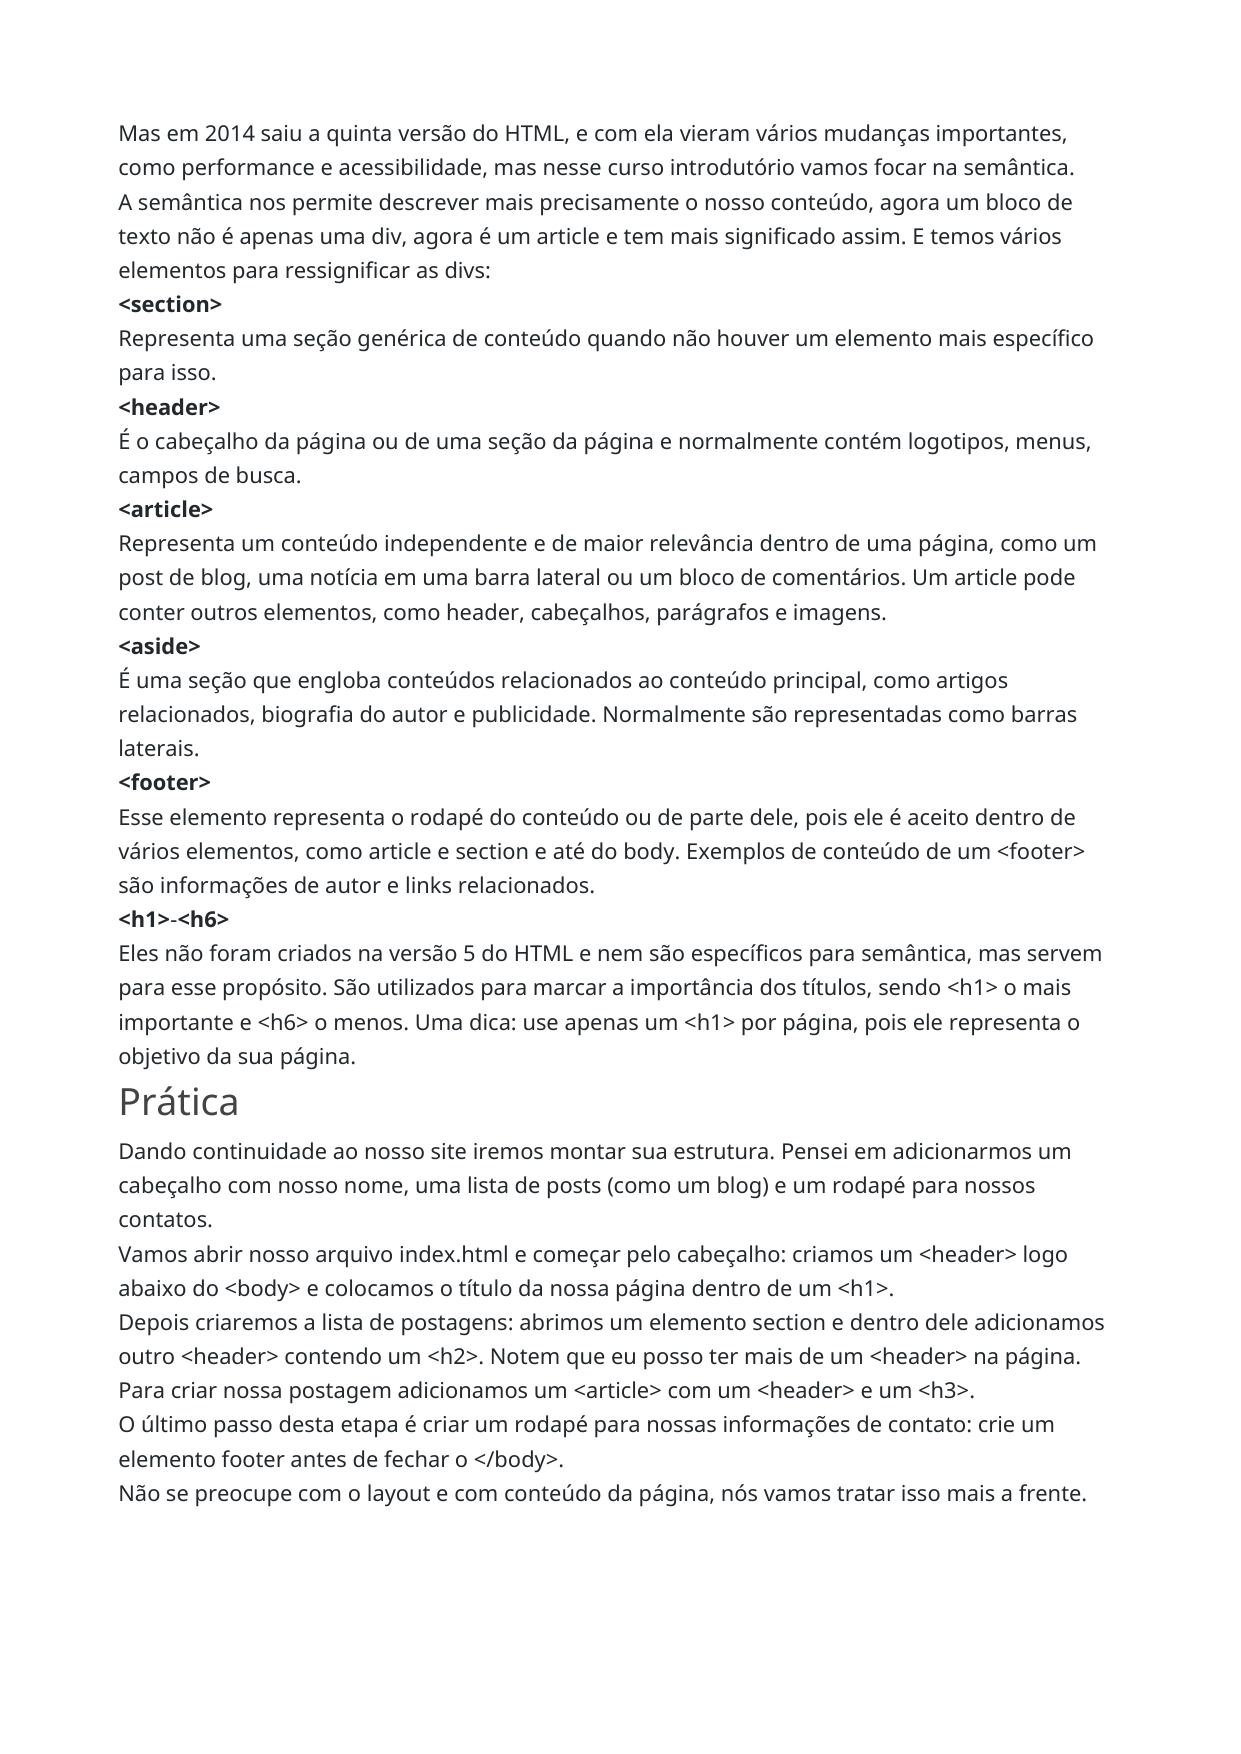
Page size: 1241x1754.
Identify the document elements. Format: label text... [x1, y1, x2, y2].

text <article> [118, 494, 1122, 524]
text Mas em 2014 saiu a quinta versão do HTML, e com ela vieram vários mudanças importantes, como performance e acessibilidade, mas nesse curso introdutório vamos focar na semântica. [118, 118, 1122, 182]
text <h1>-<h6> [118, 904, 1122, 934]
text O último passo desta etapa é criar um rodapé para nossas informações de contato: crie um elemento footer antes de fechar o </body>. [118, 1409, 1122, 1473]
text <header> [118, 391, 1122, 421]
text Vamos abrir nosso arquivo index.html e começar pelo cabeçalho: criamos um <header> logo abaixo do <body> e colocamos o título da nossa página dentro de um <h1>. [118, 1238, 1122, 1302]
text <footer> [118, 767, 1122, 797]
text <aside> [118, 631, 1122, 660]
text É uma seção que engloba conteúdos relacionados ao conteúdo principal, como artigos relacionados, biografia do autor e publicidade. Normalmente são representadas como barras laterais. [118, 665, 1122, 763]
text Representa um conteúdo independente e de maior relevância dentro de uma página, como um post de blog, uma notícia em uma barra lateral ou um bloco de comentários. Um article pode conter outros elementos, como header, cabeçalhos, parágrafos e imagens. [118, 528, 1122, 626]
text Para criar nossa postagem adicionamos um <article> com um <header> e um <h3>. [118, 1375, 1122, 1405]
text Eles não foram criados na versão 5 do HTML e nem são específicos para semântica, mas servem para esse propósito. São utilizados para marcar a importância dos títulos, sendo <h1> o mais importante e <h6> o menos. Uma dica: use apenas um <h1> por página, pois ele representa o objetivo da sua página. [118, 938, 1122, 1070]
text Não se preocupe com o layout e com conteúdo da página, nós vamos tratar isso mais a frente. [118, 1478, 1122, 1507]
subtitle Prática [118, 1075, 1122, 1126]
text Dando continuidade ao nosso site iremos montar sua estrutura. Pensei em adicionarmos um cabeçalho com nosso nome, uma lista de posts (como um blog) e um rodapé para nossos contatos. [118, 1136, 1122, 1234]
text Representa uma seção genérica de conteúdo quando não houver um elemento mais específico para isso. [118, 323, 1122, 387]
text A semântica nos permite descrever mais precisamente o nosso conteúdo, agora um bloco de texto não é apenas uma div, agora é um article e tem mais significado assim. E temos vários elementos para ressignificar as divs: [118, 186, 1122, 284]
text Depois criaremos a lista de postagens: abrimos um elemento section e dentro dele adicionamos outro <header> contendo um <h2>. Notem que eu posso ter mais de um <header> na página. [118, 1307, 1122, 1371]
text Esse elemento representa o rodapé do conteúdo ou de parte dele, pois ele é aceito dentro de vários elementos, como article e section e até do body. Exemplos de conteúdo de um <footer> são informações de autor e links relacionados. [118, 801, 1122, 899]
text É o cabeçalho da página ou de uma seção da página e normalmente contém logotipos, menus, campos de busca. [118, 426, 1122, 489]
text <section> [118, 289, 1122, 319]
